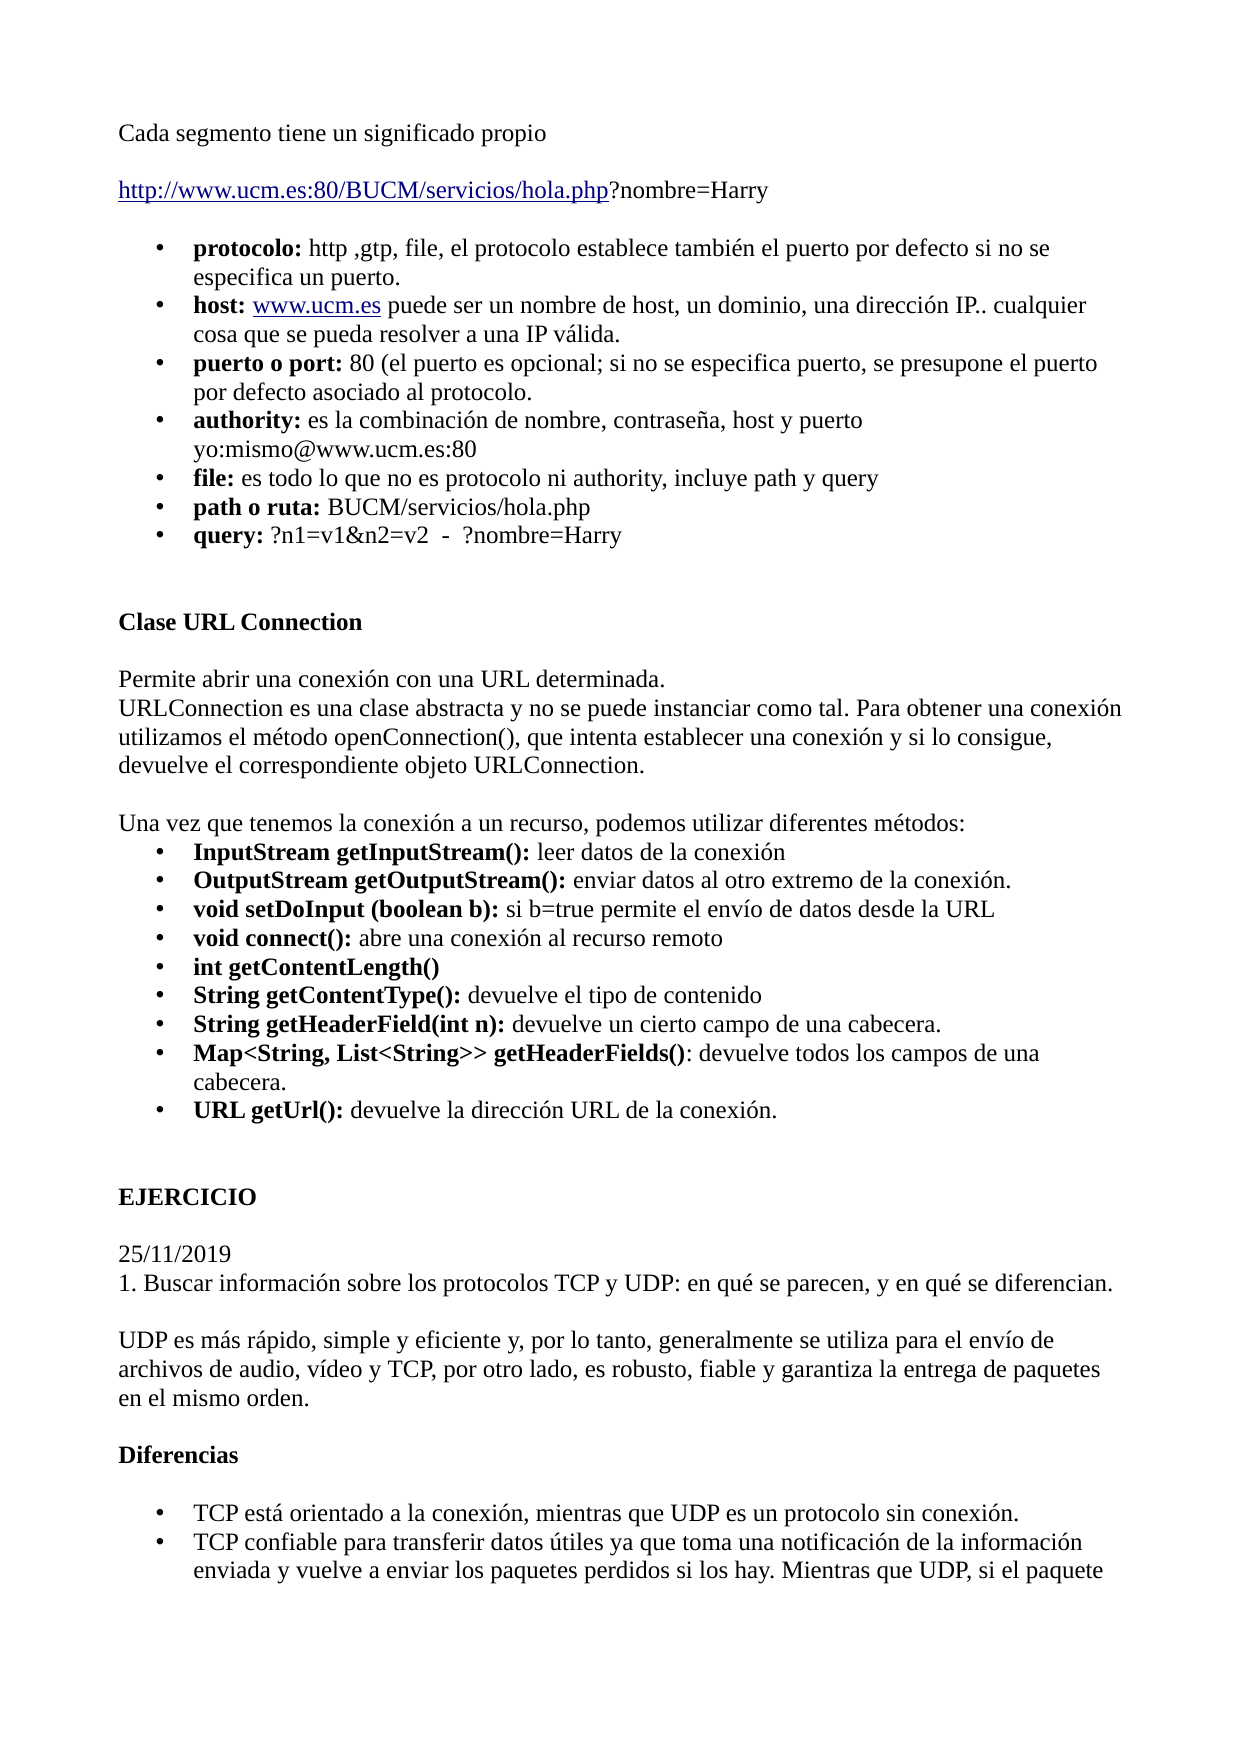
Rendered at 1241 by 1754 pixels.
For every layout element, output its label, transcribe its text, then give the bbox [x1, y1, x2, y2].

list URL getUrl(): devuelve la dirección URL de la conexión. [156, 1096, 1122, 1124]
text UDP es más rápido, simple y eficiente y, por lo tanto, generalmente se utiliza para el envío de archivos de audio, vídeo y TCP, por otro lado, es robusto, fiable y garantiza la entrega de paquetes en el mismo orden. [118, 1326, 1122, 1412]
text Clase URL Connection [118, 607, 1122, 636]
list TCP está orientado a la conexión, mientras que UDP es un protocolo sin conexión. [156, 1498, 1122, 1527]
text URLConnection es una clase abstracta y no se puede instanciar como tal. Para obtener una conexión utilizamos el método openConnection(), que intenta establecer una conexión y si lo consigue, devuelve el correspondiente objeto URLConnection. [118, 693, 1122, 779]
list path o ruta: BUCM/servicios/hola.php [156, 492, 1122, 521]
list void setDoInput (boolean b): si b=true permite el envío de datos desde la URL [156, 894, 1122, 923]
text 1. Buscar información sobre los protocolos TCP y UDP: en qué se parecen, y en qué se diferencian. [118, 1268, 1122, 1297]
list puerto o port: 80 (el puerto es opcional; si no se especifica puerto, se presupone el puerto por defecto asociado al protocolo. [156, 348, 1122, 406]
list void connect(): abre una conexión al recurso remoto [156, 923, 1122, 952]
text Permite abrir una conexión con una URL determinada. [118, 664, 1122, 693]
list authority: es la combinación de nombre, contraseña, host y puerto yo:mismo@www.ucm.es:80 [156, 406, 1122, 463]
text http://www.ucm.es:80/BUCM/servicios/hola.php?nombre=Harry [118, 176, 1122, 204]
list InputStream getInputStream(): leer datos de la conexión [156, 837, 1122, 866]
list int getContentLength() [156, 952, 1122, 981]
list String getHeaderField(int n): devuelve un cierto campo de una cabecera. [156, 1009, 1122, 1038]
text Una vez que tenemos la conexión a un recurso, podemos utilizar diferentes métodos: [118, 808, 1122, 837]
list TCP confiable para transferir datos útiles ya que toma una notificación de la información enviada y vuelve a enviar los paquetes perdidos si los hay. Mientras que UDP, si el paquete [156, 1527, 1122, 1584]
list Map<String, List<String>> getHeaderFields(): devuelve todos los campos de una cabecera. [156, 1038, 1122, 1096]
text 25/11/2019 [118, 1239, 1122, 1268]
text EJERCICIO [118, 1182, 1122, 1211]
list host: www.ucm.es puede ser un nombre de host, un dominio, una dirección IP.. cualquier cosa que se pueda resolver a una IP válida. [156, 291, 1122, 348]
text Cada segmento tiene un significado propio [118, 118, 1122, 147]
list protocolo: http ,gtp, file, el protocolo establece también el puerto por defecto si no se especifica un puerto. [156, 233, 1122, 291]
text Diferencias [118, 1441, 1122, 1469]
list OutputStream getOutputStream(): enviar datos al otro extremo de la conexión. [156, 866, 1122, 894]
list file: es todo lo que no es protocolo ni authority, incluye path y query [156, 463, 1122, 492]
list String getContentType(): devuelve el tipo de contenido [156, 981, 1122, 1009]
list query: ?n1=v1&n2=v2 - ?nombre=Harry [156, 521, 1122, 549]
